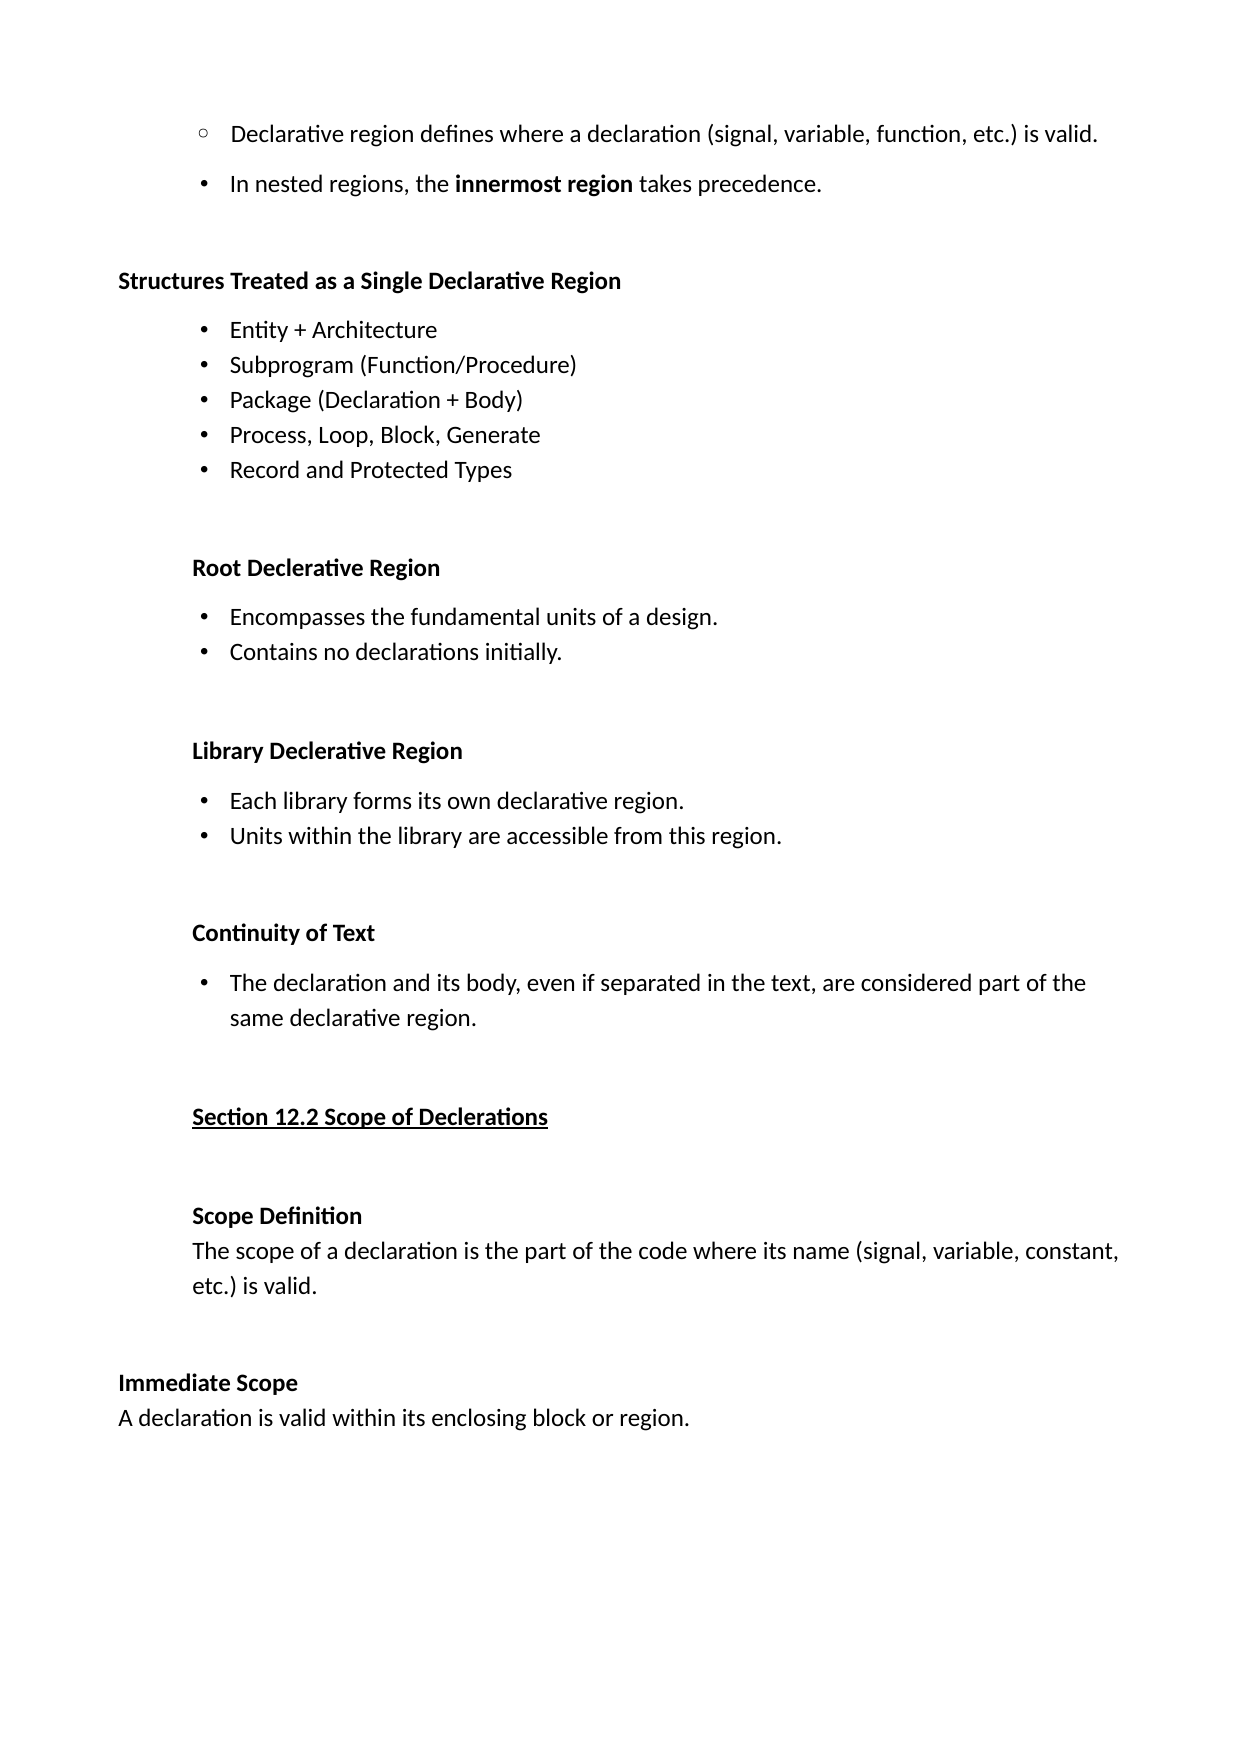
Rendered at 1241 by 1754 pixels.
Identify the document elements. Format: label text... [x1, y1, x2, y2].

list Entity + Architecture [200, 314, 1122, 345]
list Declarative region defines where a declaration (signal, variable, function, etc.) is valid. [193, 118, 1122, 149]
list Units within the library are accessible from this region. [200, 820, 1122, 851]
text Structures Treated as a Single Declarative Region [118, 265, 1122, 295]
text Section 12.2 Scope of Declerations [118, 1101, 1122, 1131]
list Each library forms its own declarative region. [200, 785, 1122, 816]
text Immediate Scope A declaration is valid within its enclosing block or region. [118, 1367, 1122, 1433]
text Root Declerative Region [118, 552, 1122, 582]
list Process, Loop, Block, Generate [200, 419, 1122, 450]
list Package (Declaration + Body) [200, 384, 1122, 415]
list The declaration and its body, even if separated in the text, are considered part of the same declarative region. [200, 967, 1122, 1032]
text Library Declerative Region [118, 735, 1122, 766]
list In nested regions, the innermost region takes precedence. [200, 168, 1122, 198]
list Encompasses the fundamental units of a design. [200, 601, 1122, 632]
list Contains no declarations initially. [200, 636, 1122, 667]
text Scope Definition The scope of a declaration is the part of the code where its name (signal, variable, constant, etc.) is valid. [192, 1200, 1122, 1301]
list Subprogram (Function/Procedure) [200, 349, 1122, 380]
text Continuity of Text [118, 917, 1122, 948]
list Record and Protected Types [200, 454, 1122, 485]
